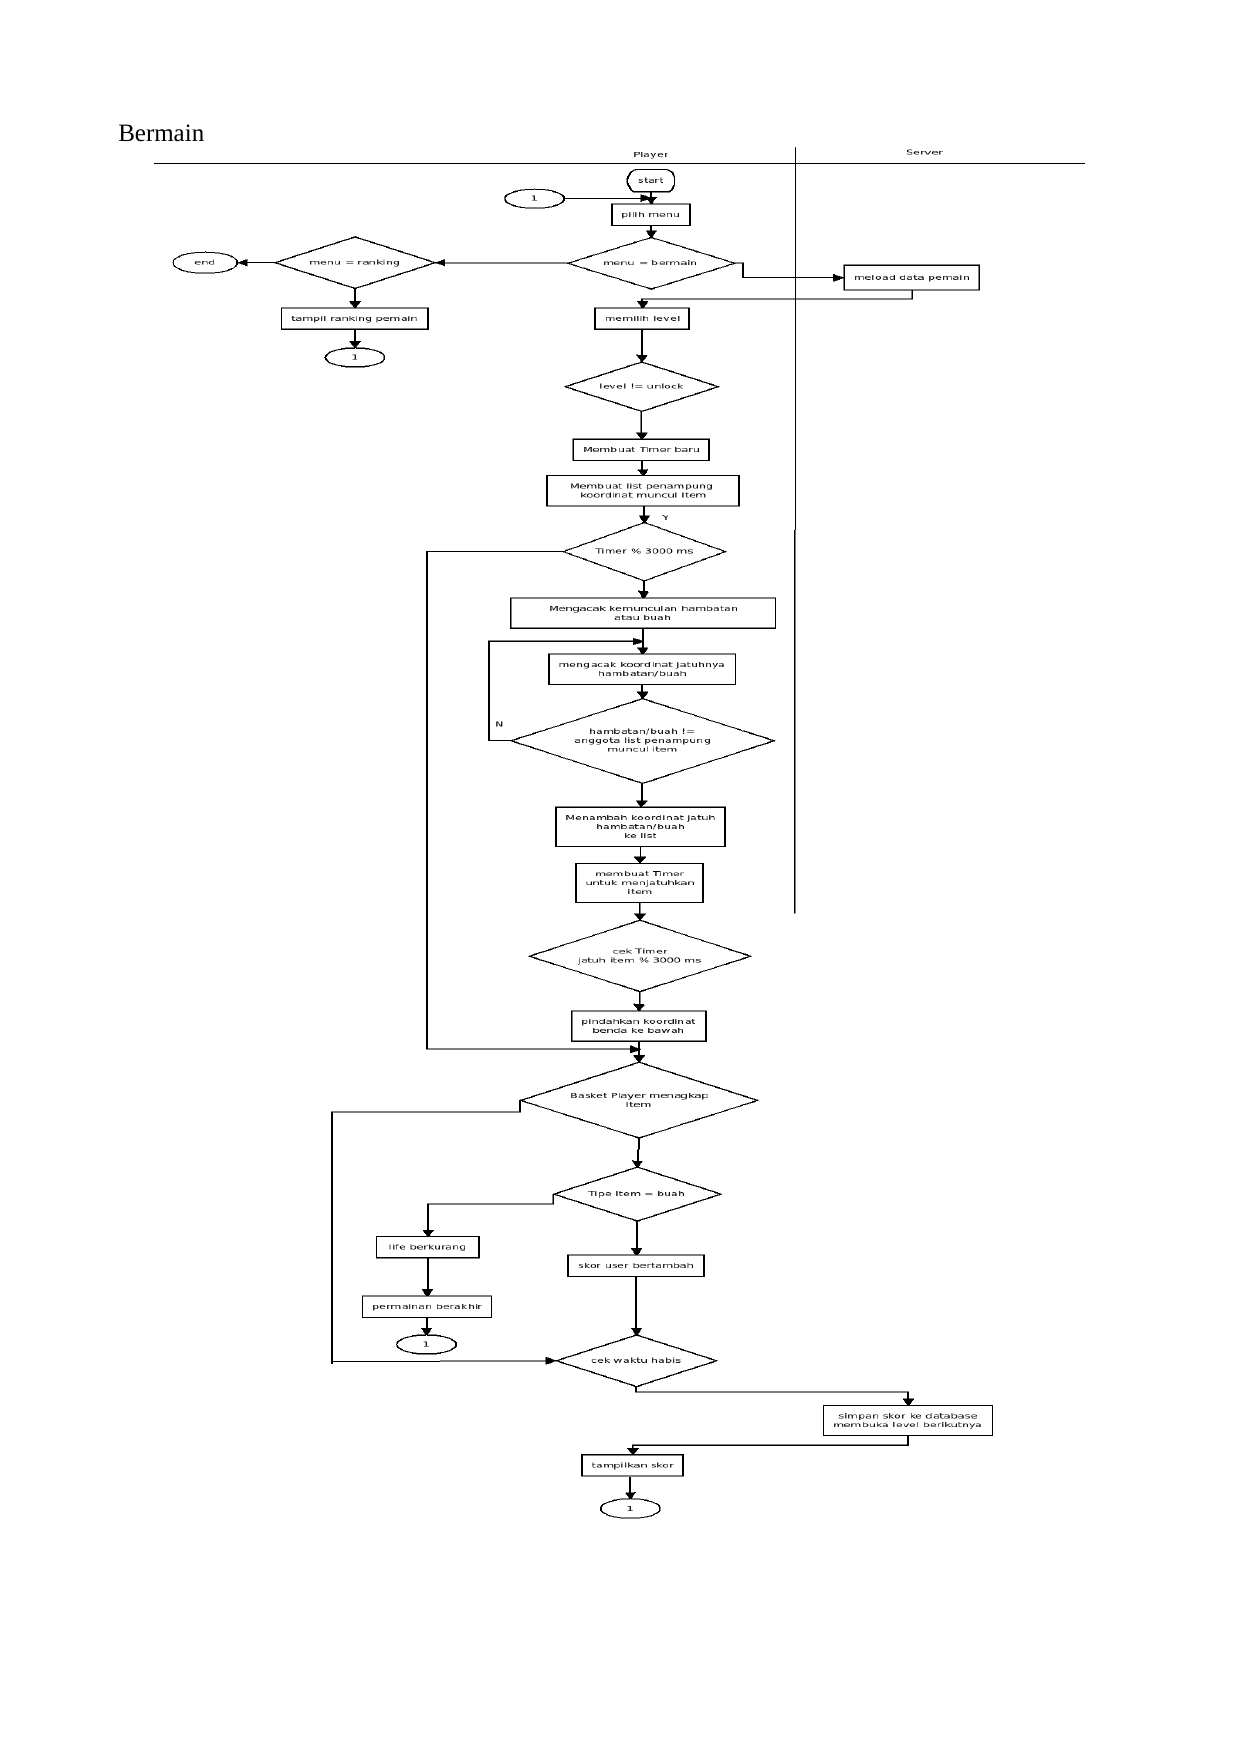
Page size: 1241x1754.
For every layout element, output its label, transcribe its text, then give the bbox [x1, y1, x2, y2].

text Bermain [118, 118, 1122, 147]
picture [153, 146, 1087, 1519]
